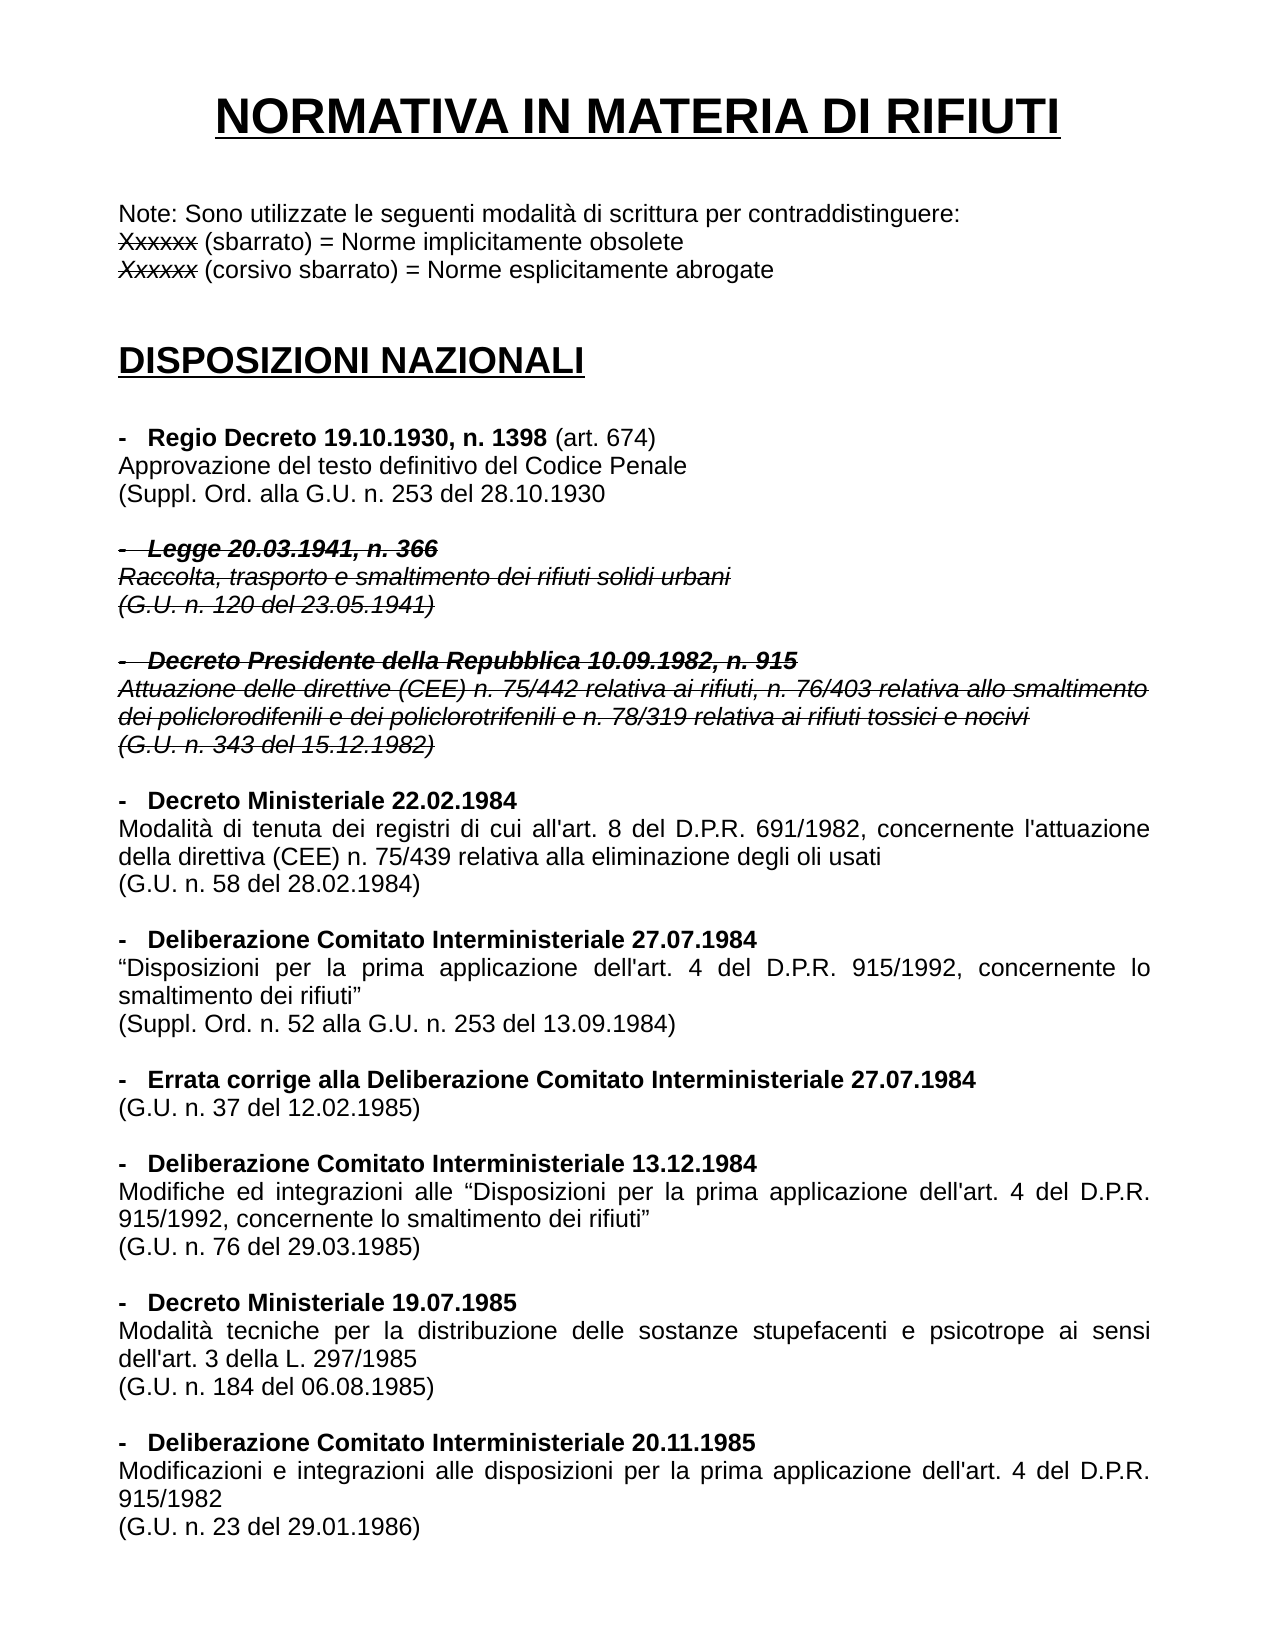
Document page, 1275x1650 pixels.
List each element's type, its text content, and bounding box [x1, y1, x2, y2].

text (Suppl. Ord. n. 52 alla G.U. n. 253 del 13.09.1984) [118, 1010, 1152, 1038]
text Attuazione delle direttive (CEE) n. 75/442 relativa ai rifiuti, n. 76/403 relativa allo smaltimento dei policlorodifenili e dei policlorotrifenili e n. 78/319 relativa ai rifiuti tossici e nocivi [118, 675, 1152, 731]
text (G.U. n. 37 del 12.02.1985) [118, 1093, 1152, 1121]
text Modalità di tenuta dei registri di cui all'art. 8 del D.P.R. 691/1982, concernente l'attuazione della direttiva (CEE) n. 75/439 relativa alla eliminazione degli oli usati [118, 814, 1152, 870]
subtitle - Deliberazione Comitato Interministeriale 27.07.1984 [118, 926, 1152, 954]
text (G.U. n. 343 del 15.12.1982) [118, 731, 1152, 758]
text (G.U. n. 76 del 29.03.1985) [118, 1233, 1152, 1261]
text Modificazioni e integrazioni alle disposizioni per la prima applicazione dell'art. 4 del D.P.R. 915/1982 [118, 1456, 1152, 1512]
text - Decreto Presidente della Repubblica 10.09.1982, n. 915 [118, 647, 1152, 675]
text - Decreto Ministeriale 22.02.1984 [118, 786, 1152, 814]
text Note: Sono utilizzate le seguenti modalità di scrittura per contraddistinguere: [118, 200, 1157, 228]
text Raccolta, trasporto e smaltimento dei rifiuti solidi urbani [118, 563, 1152, 591]
text (G.U. n. 120 del 23.05.1941) [118, 591, 1152, 619]
text NORMATIVA IN MATERIA DI RIFIUTI [118, 88, 1157, 144]
subtitle - Deliberazione Comitato Interministeriale 13.12.1984 [118, 1149, 1152, 1177]
subtitle - Decreto Ministeriale 19.07.1985 [118, 1289, 1152, 1317]
text Xxxxxx (sbarrato) = Norme implicitamente obsolete [118, 228, 1157, 256]
text (G.U. n. 58 del 28.02.1984) [118, 870, 1152, 898]
text Xxxxxx (corsivo sbarrato) = Norme esplicitamente abrogate [118, 256, 1157, 284]
text - Legge 20.03.1941, n. 366 [118, 535, 1152, 563]
text “Disposizioni per la prima applicazione dell'art. 4 del D.P.R. 915/1992, concernente lo smaltimento dei rifiuti” [118, 954, 1152, 1010]
subtitle DISPOSIZIONI NAZIONALI [118, 340, 1152, 382]
text (G.U. n. 23 del 29.01.1986) [118, 1512, 1152, 1540]
text - Regio Decreto 19.10.1930, n. 1398 (art. 674) [118, 423, 1152, 451]
text (Suppl. Ord. alla G.U. n. 253 del 28.10.1930 [118, 479, 1152, 507]
text (G.U. n. 184 del 06.08.1985) [118, 1373, 1152, 1401]
text Modalità tecniche per la distribuzione delle sostanze stupefacenti e psicotrope ai sensi dell'art. 3 della L. 297/1985 [118, 1317, 1152, 1373]
subtitle - Deliberazione Comitato Interministeriale 20.11.1985 [118, 1428, 1152, 1456]
subtitle - Errata corrige alla Deliberazione Comitato Interministeriale 27.07.1984 [118, 1066, 1152, 1093]
text Modifiche ed integrazioni alle “Disposizioni per la prima applicazione dell'art. 4 del D.P.R. 915/1992, concernente lo smaltimento dei rifiuti” [118, 1177, 1152, 1233]
text Approvazione del testo definitivo del Codice Penale [118, 451, 1152, 479]
